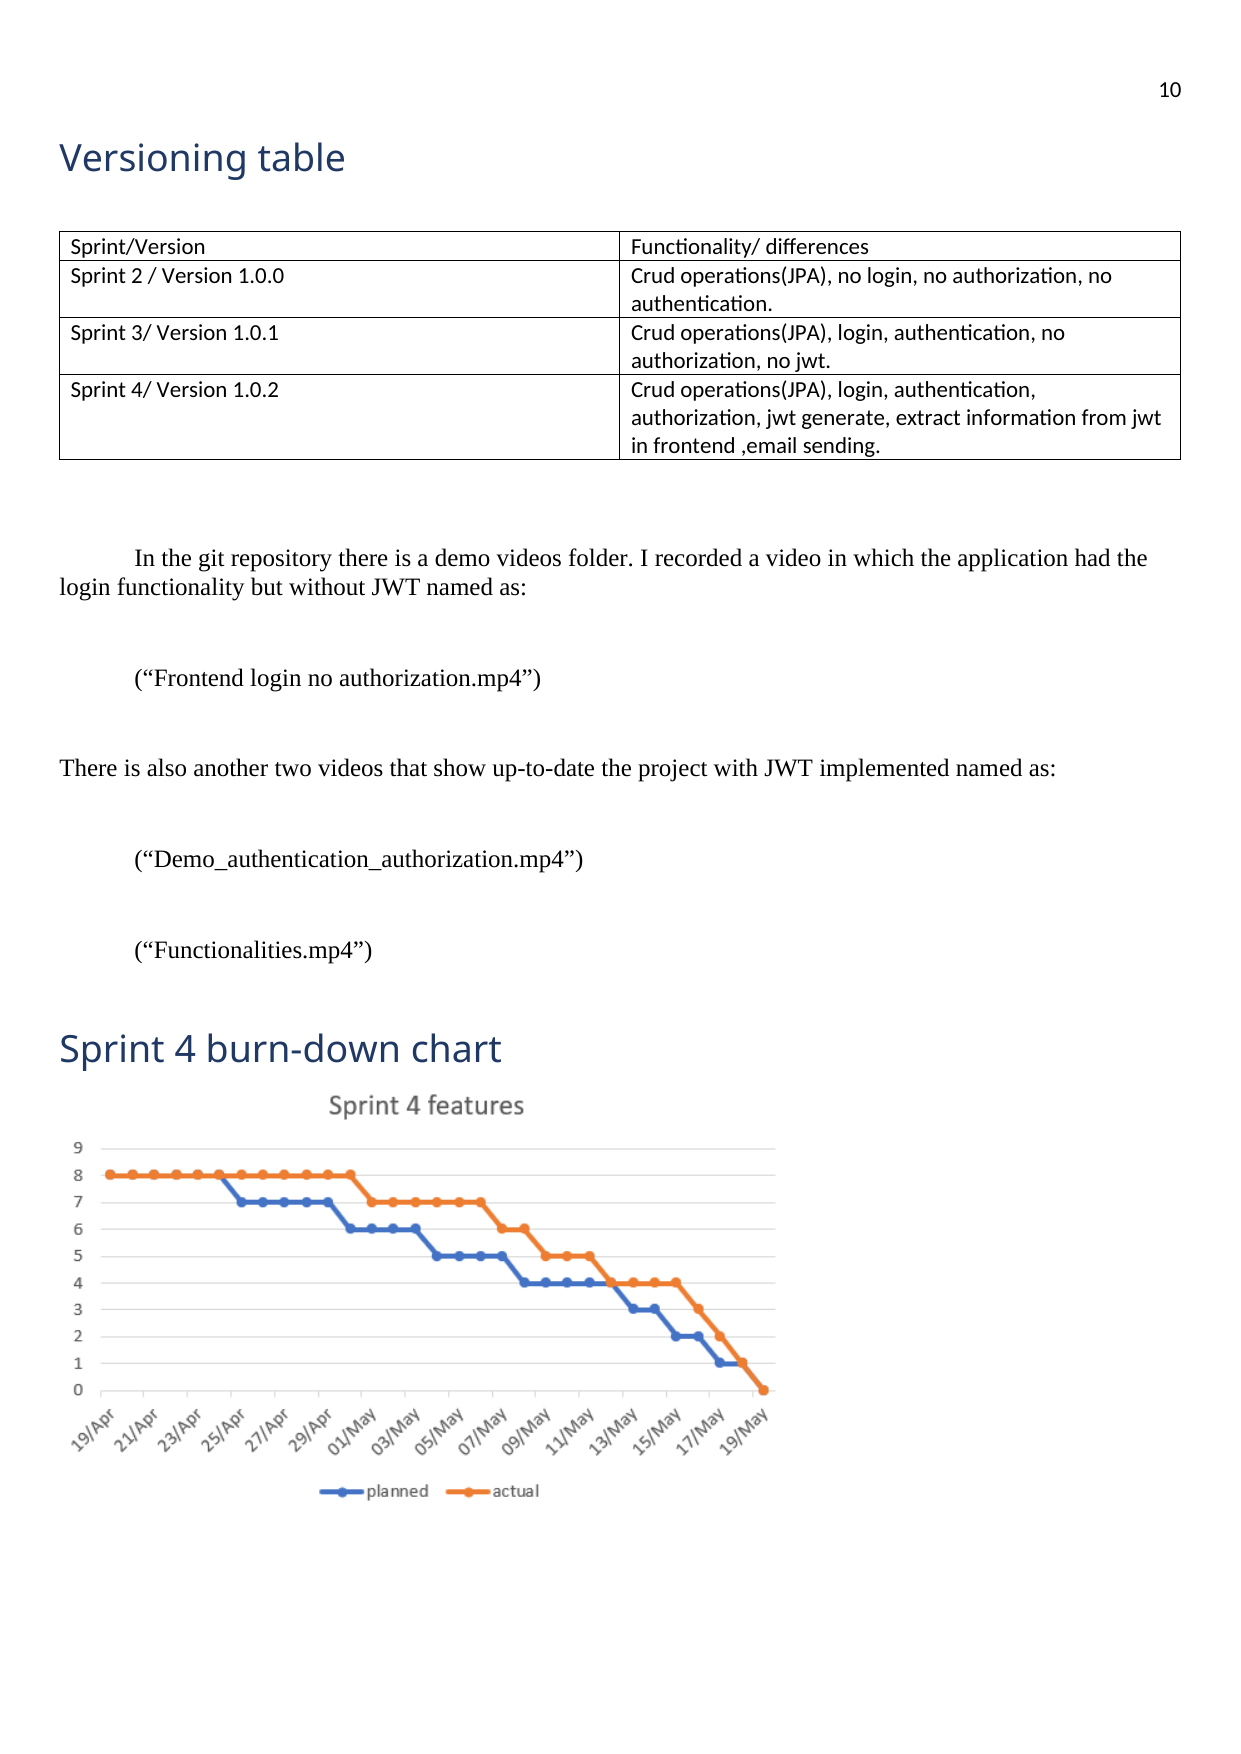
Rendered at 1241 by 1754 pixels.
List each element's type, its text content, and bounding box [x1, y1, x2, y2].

table_cell Crud operations(JPA), login, authentication, no authorization, no jwt. [620, 318, 1180, 374]
table_cell Sprint 4/ Version 1.0.2 [60, 375, 619, 459]
text (“Frontend login no authorization.mp4”) [59, 663, 1181, 691]
text (“Demo_authentication_authorization.mp4”) [59, 844, 1181, 873]
text In the git repository there is a demo videos folder. I recorded a video in which the application had the login functionality but without JWT named as: [59, 543, 1181, 601]
text There is also another two videos that show up-to-date the project with JWT implemented named as: [59, 753, 1181, 782]
text (“Functionalities.mp4”) [59, 935, 1181, 964]
table_cell Crud operations(JPA), login, authentication, authorization, jwt generate, extract information from jwt in frontend ,email sending. [620, 375, 1180, 459]
table_header Sprint/Version [60, 232, 619, 260]
subtitle Versioning table [59, 131, 1181, 182]
table_cell Sprint 3/ Version 1.0.1 [60, 318, 619, 374]
table_header Functionality/ differences [620, 232, 1180, 260]
table_cell Crud operations(JPA), no login, no authorization, no authentication. [620, 261, 1180, 317]
table_cell Sprint 2 / Version 1.0.0 [60, 261, 619, 317]
subtitle Sprint 4 burn-down chart [59, 1022, 1181, 1073]
